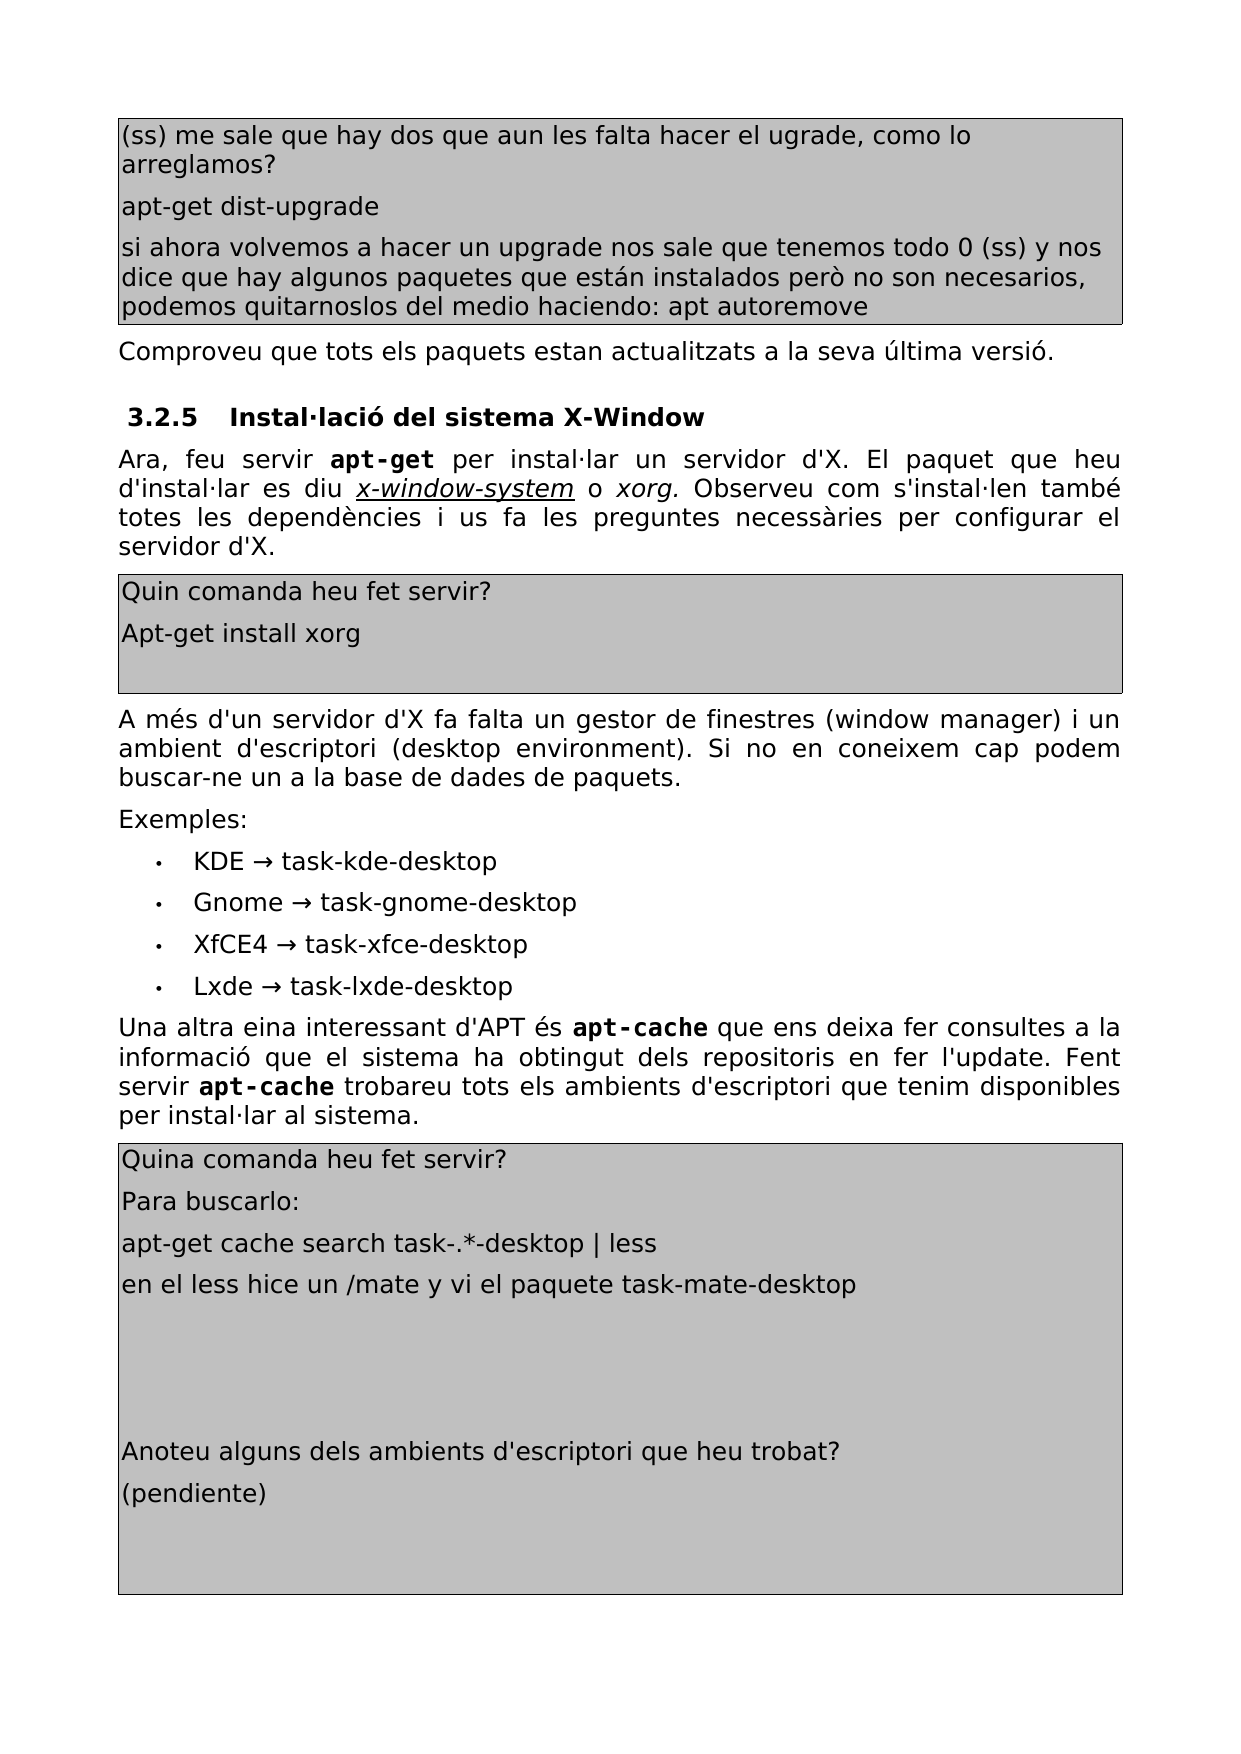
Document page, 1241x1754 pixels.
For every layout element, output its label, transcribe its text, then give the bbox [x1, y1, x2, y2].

text Una altra eina interessant d'APT és apt-cache que ens deixa fer consultes a la informació que el sistema ha obtingut dels repositoris en fer l'update. Fent servir apt-cache trobareu tots els ambients d'escriptori que tenim disponibles per instal·lar al sistema. [118, 1013, 1122, 1130]
text Quina comanda heu fet servir? [119, 1144, 1122, 1175]
list Lxde → task-lxde-desktop [156, 972, 1122, 1001]
text Comproveu que tots els paquets estan actualitzats a la seva última versió. [118, 337, 1122, 366]
text (ss) me sale que hay dos que aun les falta hacer el ugrade, como lo arreglamos? [119, 119, 1122, 179]
text apt-get cache search task-.*-desktop | less [119, 1226, 1122, 1258]
text Quin comanda heu fet servir? [119, 575, 1122, 606]
list XfCE4 → task-xfce-desktop [156, 930, 1122, 959]
list KDE → task-kde-desktop [156, 847, 1122, 876]
subtitle Instal·lació del sistema X-Window [118, 403, 1122, 432]
text A més d'un servidor d'X fa falta un gestor de finestres (window manager) i un ambient d'escriptori (desktop environment). Si no en coneixem cap podem buscar-ne un a la base de dades de paquets. [118, 705, 1122, 793]
text en el less hice un /mate y vi el paquete task-mate-desktop [119, 1268, 1122, 1300]
text Ara, feu servir apt-get per instal·lar un servidor d'X. El paquet que heu d'instal·lar es diu x-window-system o xorg. Observeu com s'instal·len també totes les dependències i us fa les preguntes necessàries per configurar el servidor d'X. [118, 445, 1122, 562]
text apt-get dist-upgrade [119, 189, 1122, 221]
text si ahora volvemos a hacer un upgrade nos sale que tenemos todo 0 (ss) y nos dice que hay algunos paquetes que están instalados però no son necesarios, podemos quitarnoslos del medio haciendo: apt autoremove [119, 231, 1122, 324]
text Para buscarlo: [119, 1184, 1122, 1217]
text Apt-get install xorg [119, 616, 1122, 648]
text Exemples: [118, 805, 1122, 834]
text Anoteu alguns dels ambients d'escriptori que heu trobat? [119, 1434, 1122, 1467]
list Gnome → task-gnome-desktop [156, 888, 1122, 918]
text (pendiente) [119, 1476, 1122, 1508]
